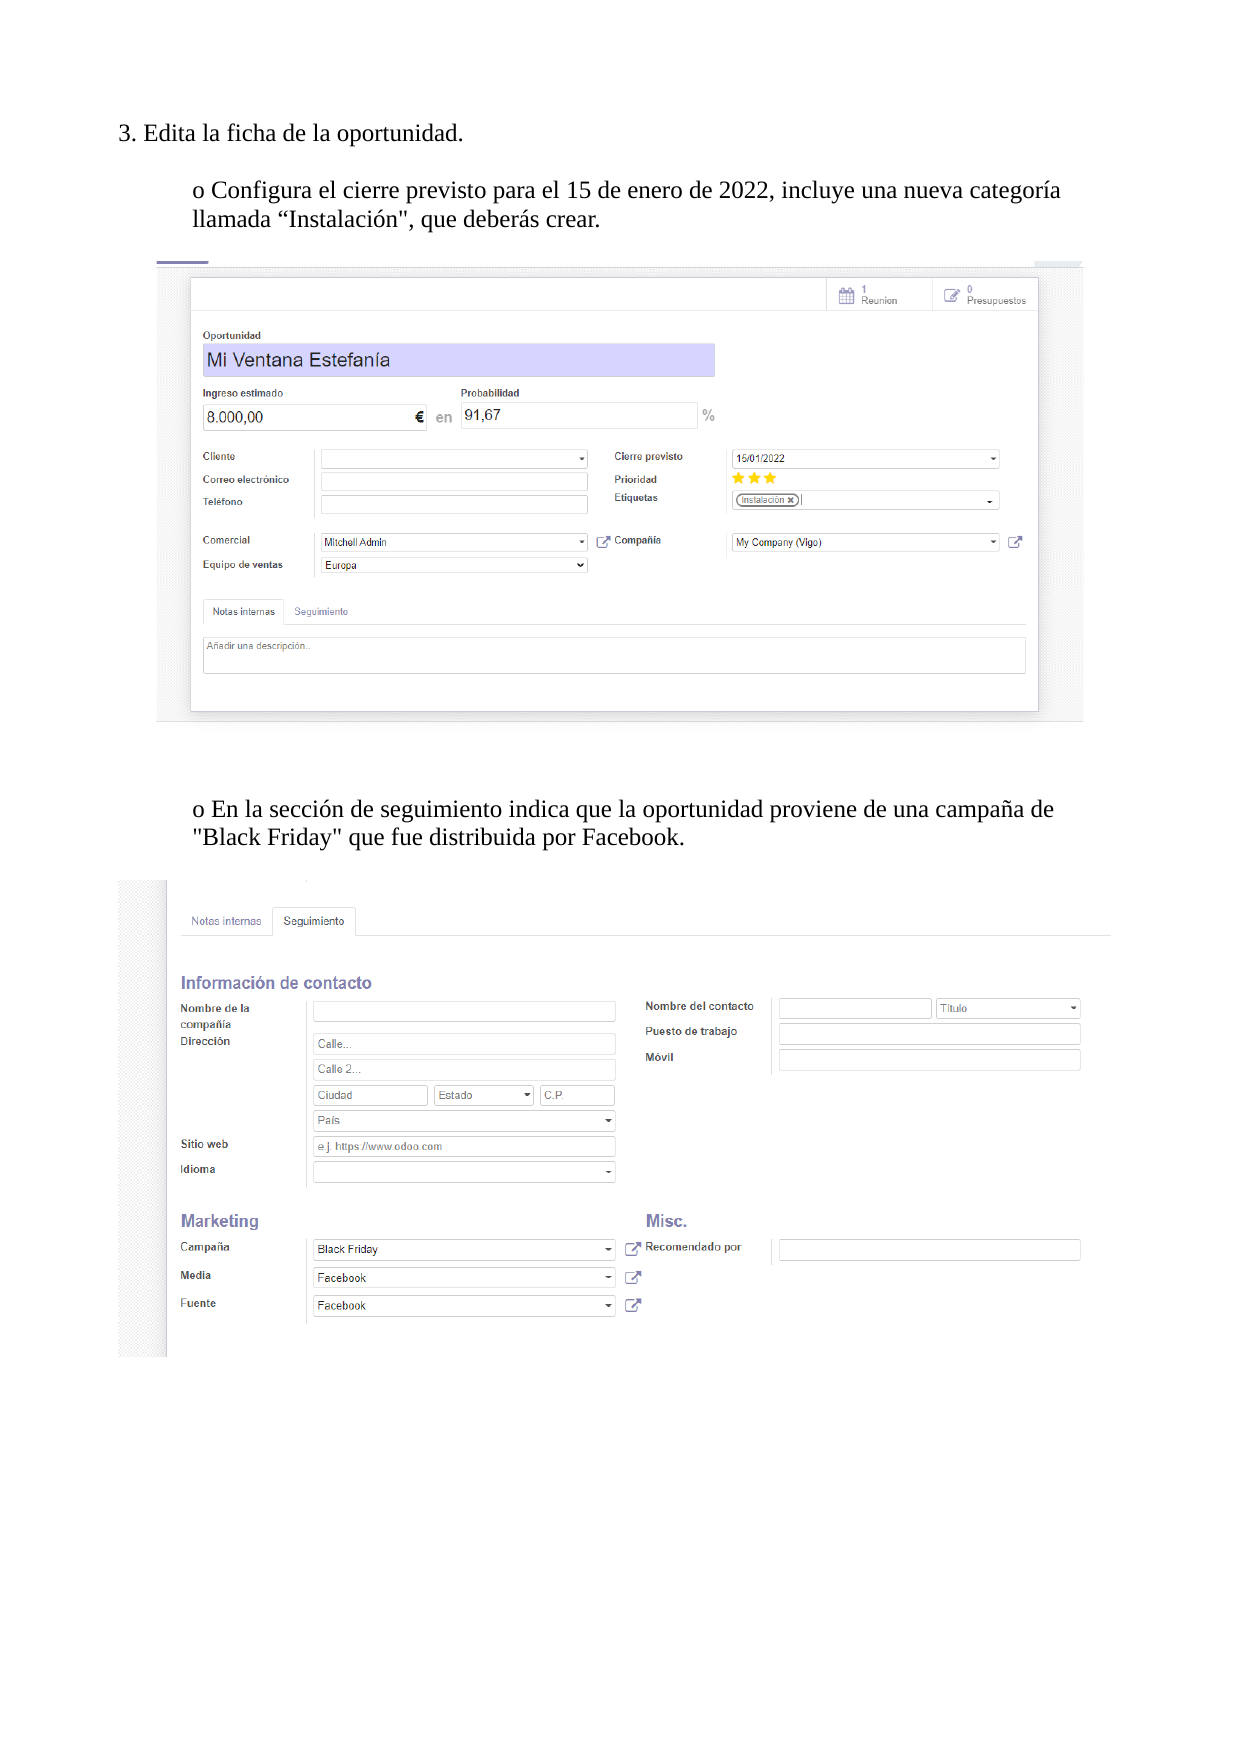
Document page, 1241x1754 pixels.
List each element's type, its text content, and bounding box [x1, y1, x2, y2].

picture [118, 880, 1123, 1357]
text o En la sección de seguimiento indica que la oportunidad proviene de una campaña de "Black Friday" que fue distribuida por Facebook. [118, 794, 1122, 851]
picture [156, 261, 1084, 737]
text o Configura el cierre previsto para el 15 de enero de 2022, incluye una nueva categoría llamada “Instalación", que deberás crear. [118, 176, 1122, 233]
text 3. Edita la ficha de la oportunidad. [118, 118, 1122, 147]
